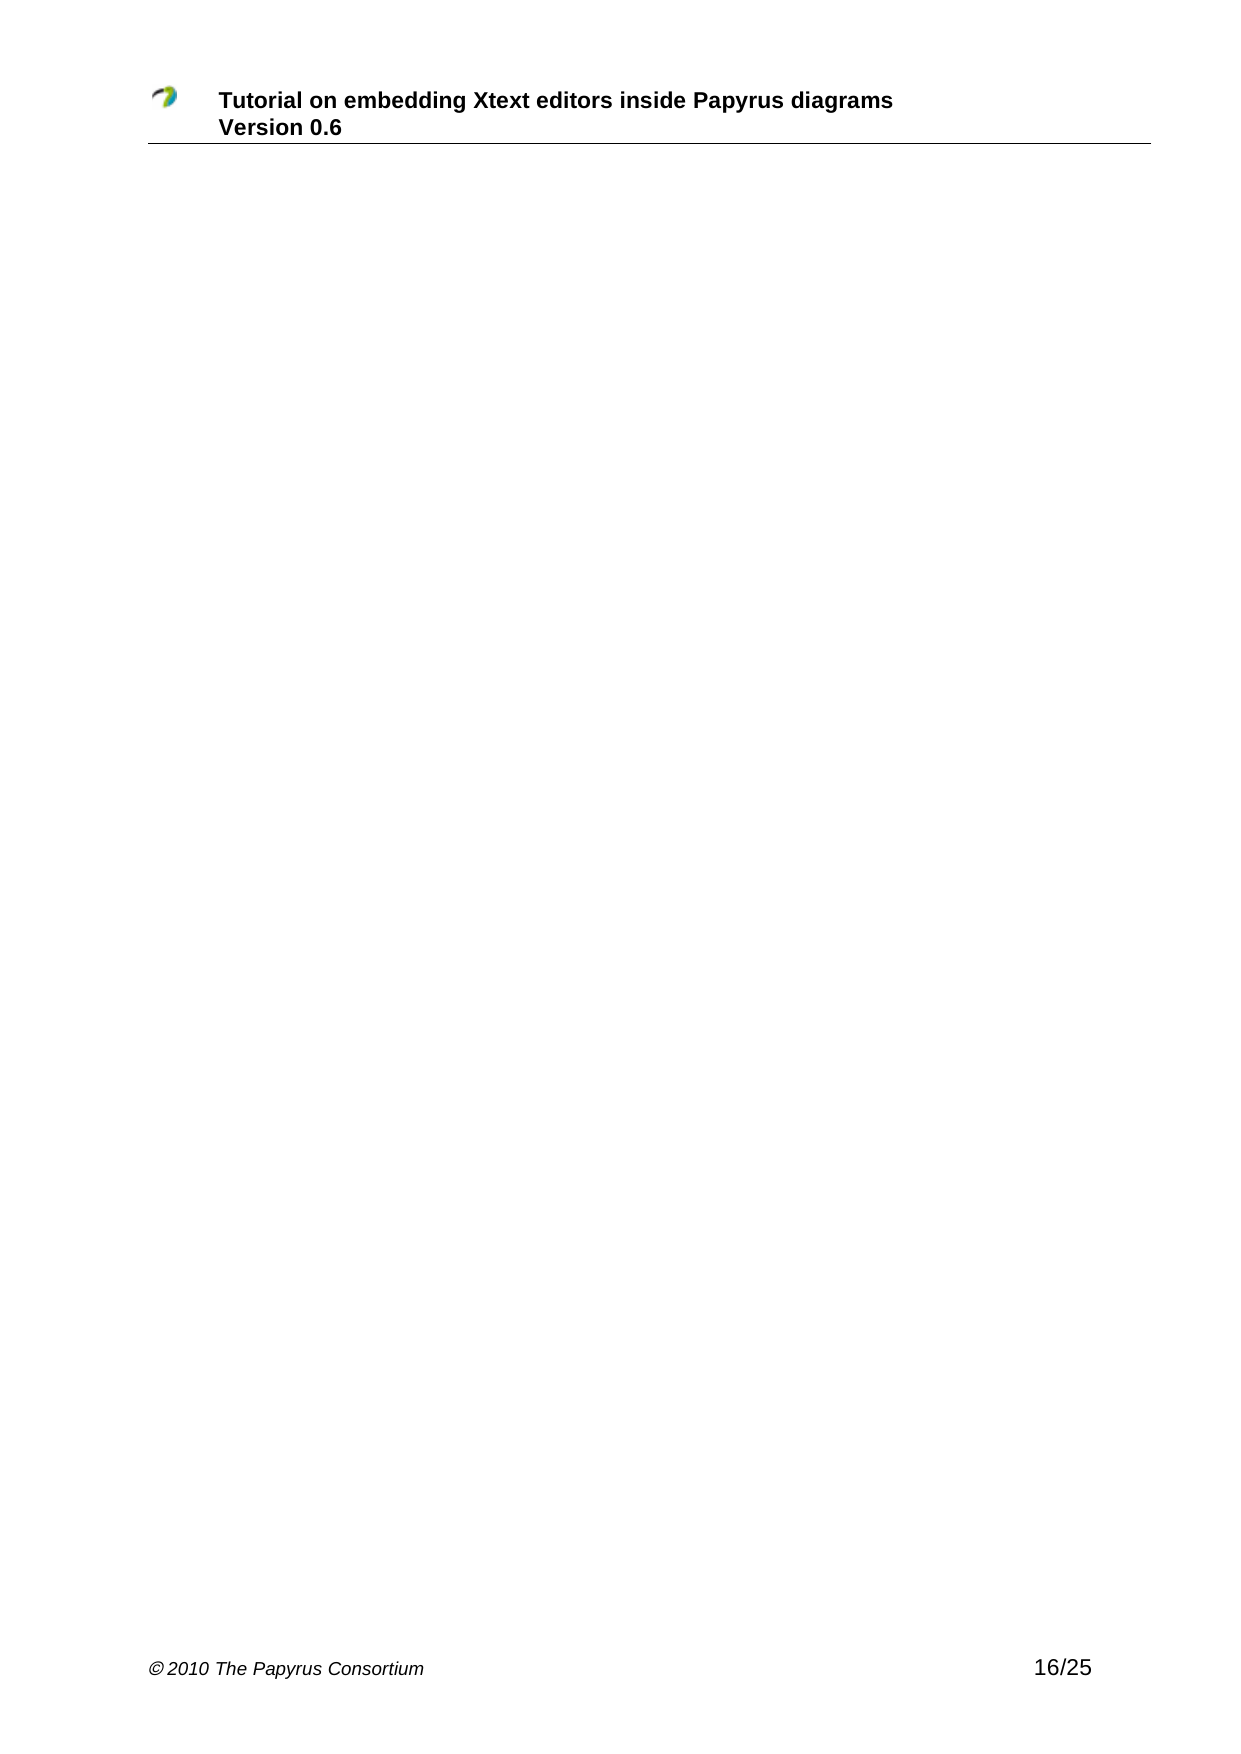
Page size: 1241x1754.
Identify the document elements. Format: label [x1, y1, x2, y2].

picture [152, 84, 177, 110]
